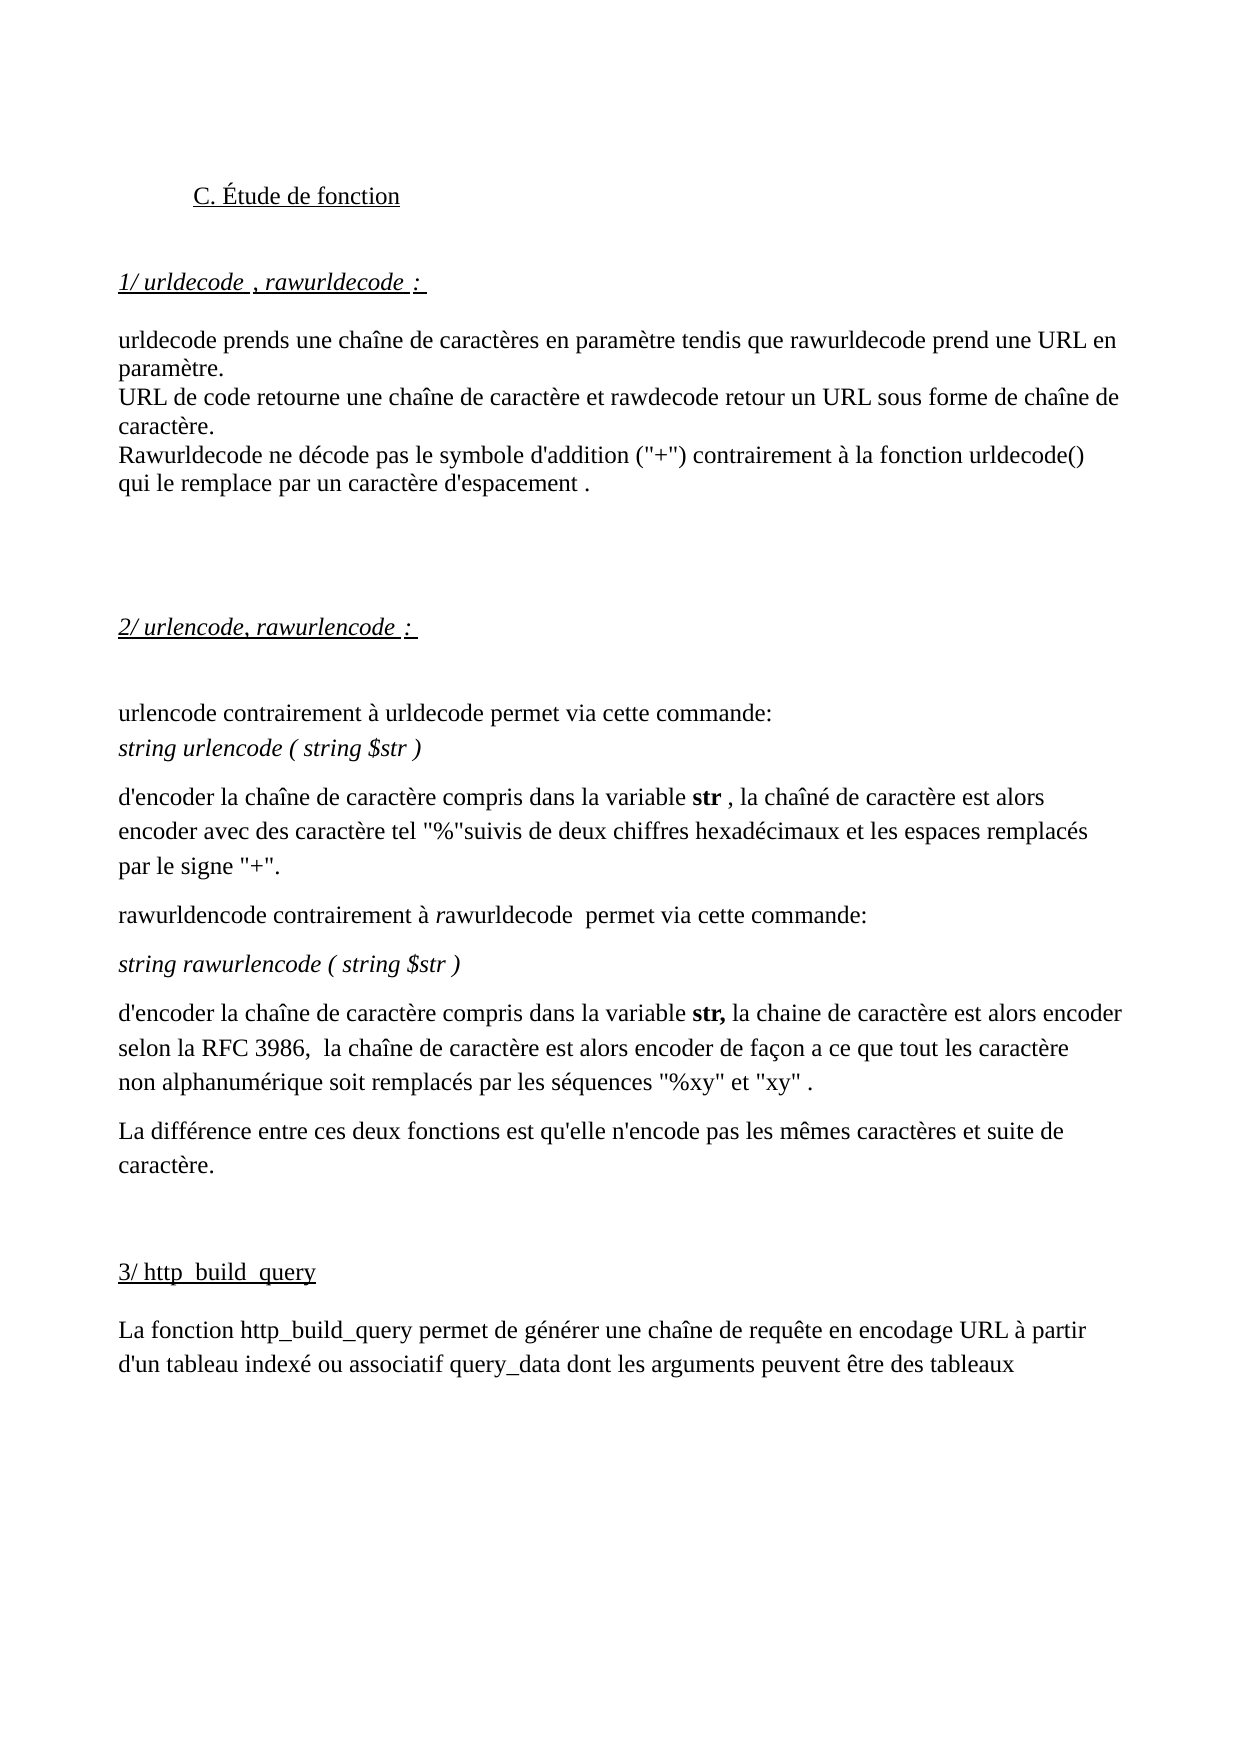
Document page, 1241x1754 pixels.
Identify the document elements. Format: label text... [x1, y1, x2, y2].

text 2/ urlencode, rawurlencode : [118, 612, 1122, 641]
text d'encoder la chaîne de caractère compris dans la variable str, la chaine de caractère est alors encoder selon la RFC 3986, la chaîne de caractère est alors encoder de façon a ce que tout les caractère non alphanumérique soit remplacés par les séquences "%xy" et "xy" . [118, 998, 1122, 1096]
text urlencode contrairement à urldecode permet via cette commande: string urlencode ( string $str ) [118, 698, 1122, 762]
text C. Étude de fonction [118, 181, 1122, 210]
text d'encoder la chaîne de caractère compris dans la variable str , la chaîné de caractère est alors encoder avec des caractère tel "%"suivis de deux chiffres hexadécimaux et les espaces remplacés par le signe "+". [118, 782, 1122, 880]
text string rawurlencode ( string $str ) [118, 949, 1122, 978]
text URL de code retourne une chaîne de caractère et rawdecode retour un URL sous forme de chaîne de caractère. [118, 382, 1122, 440]
text 1/ urldecode , rawurldecode : [118, 267, 1122, 296]
text 3/ http_build_query [118, 1257, 1122, 1286]
text urldecode prends une chaîne de caractères en paramètre tendis que rawurldecode prend une URL en paramètre. [118, 325, 1122, 382]
text Rawurldecode ne décode pas le symbole d'addition ("+") contrairement à la fonction urldecode() qui le remplace par un caractère d'espacement . [118, 440, 1122, 497]
text La fonction http_build_query permet de générer une chaîne de requête en encodage URL à partir d'un tableau indexé ou associatif query_data dont les arguments peuvent être des tableaux [118, 1315, 1122, 1378]
text La différence entre ces deux fonctions est qu'elle n'encode pas les mêmes caractères et suite de caractère. [118, 1116, 1122, 1179]
text rawurldencode contrairement à rawurldecode permet via cette commande: [118, 900, 1122, 929]
